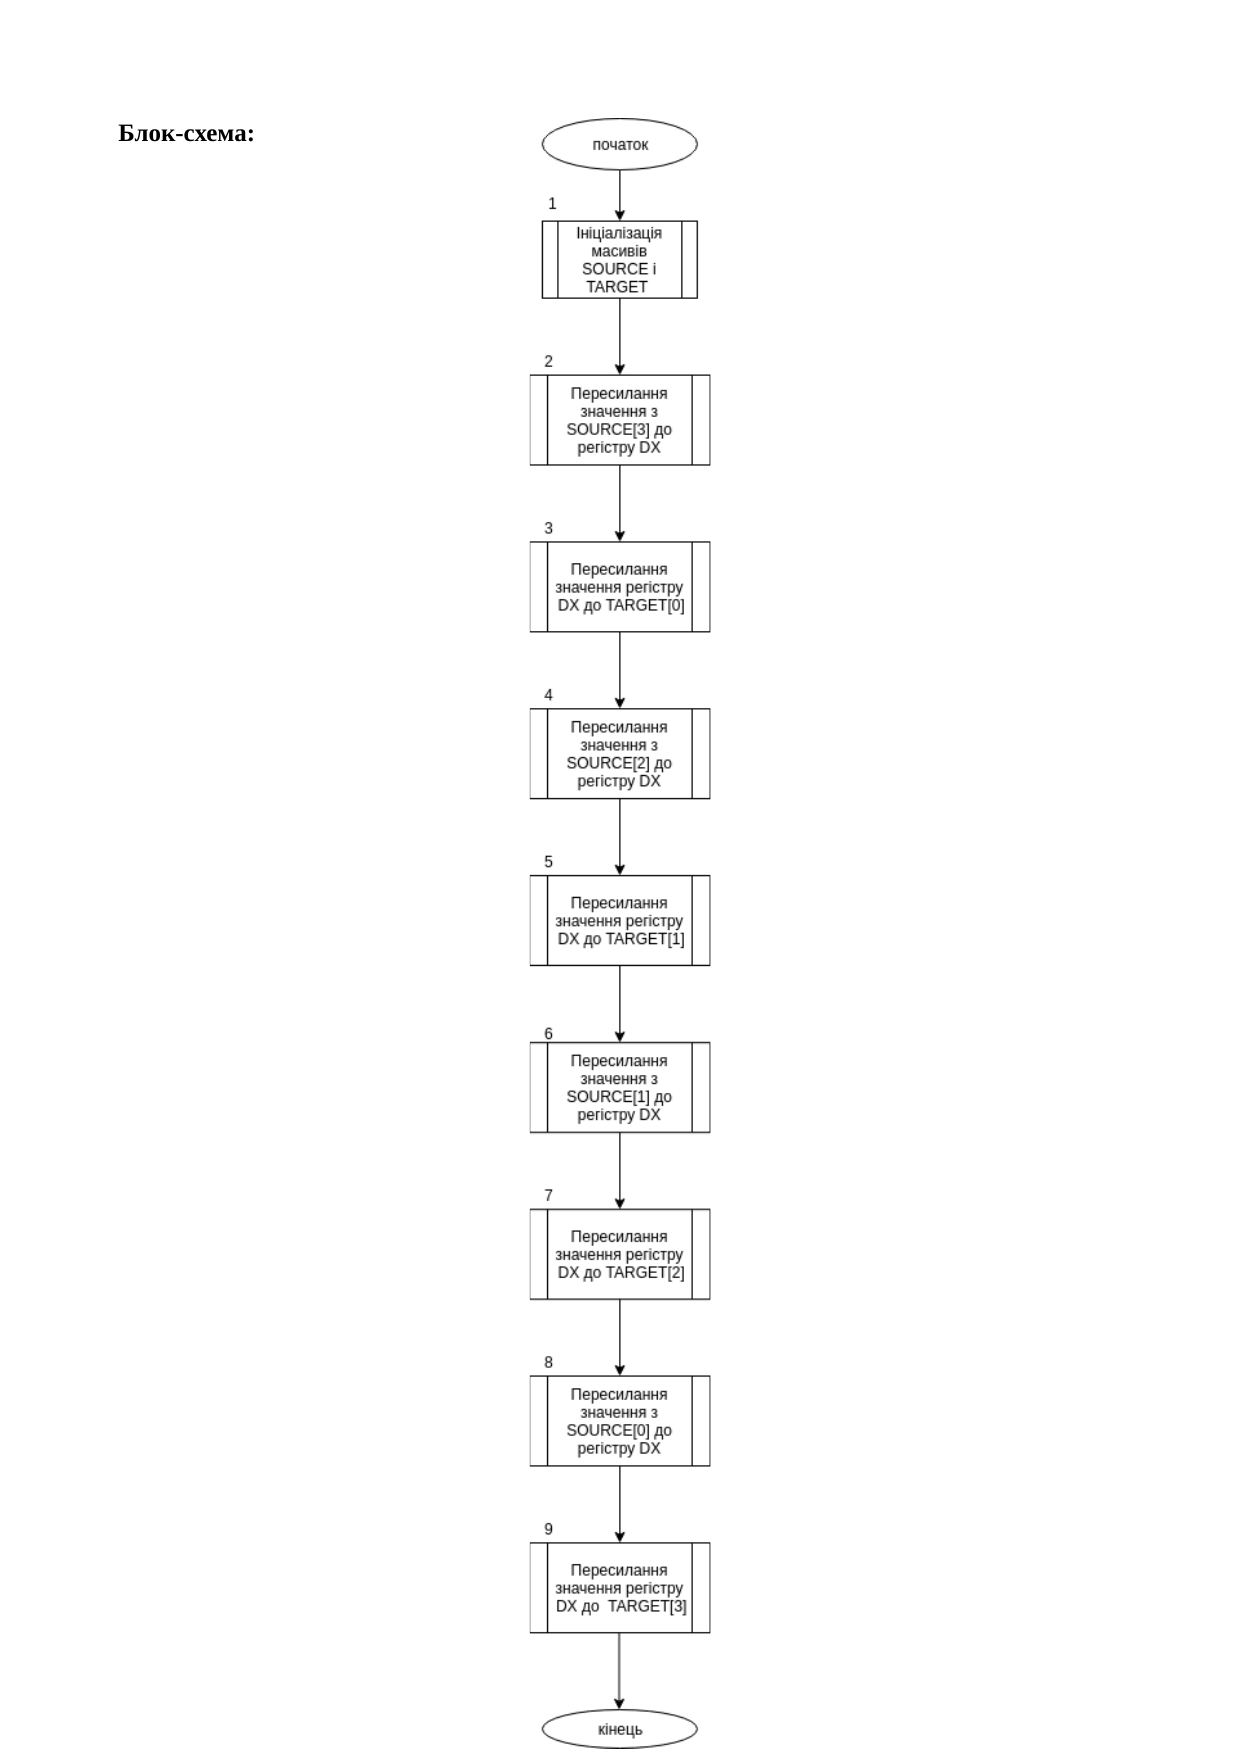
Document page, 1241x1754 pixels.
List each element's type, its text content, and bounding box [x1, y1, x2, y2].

text [711, 118, 1122, 147]
text Блок-схема: [118, 118, 529, 147]
picture [529, 118, 711, 1749]
